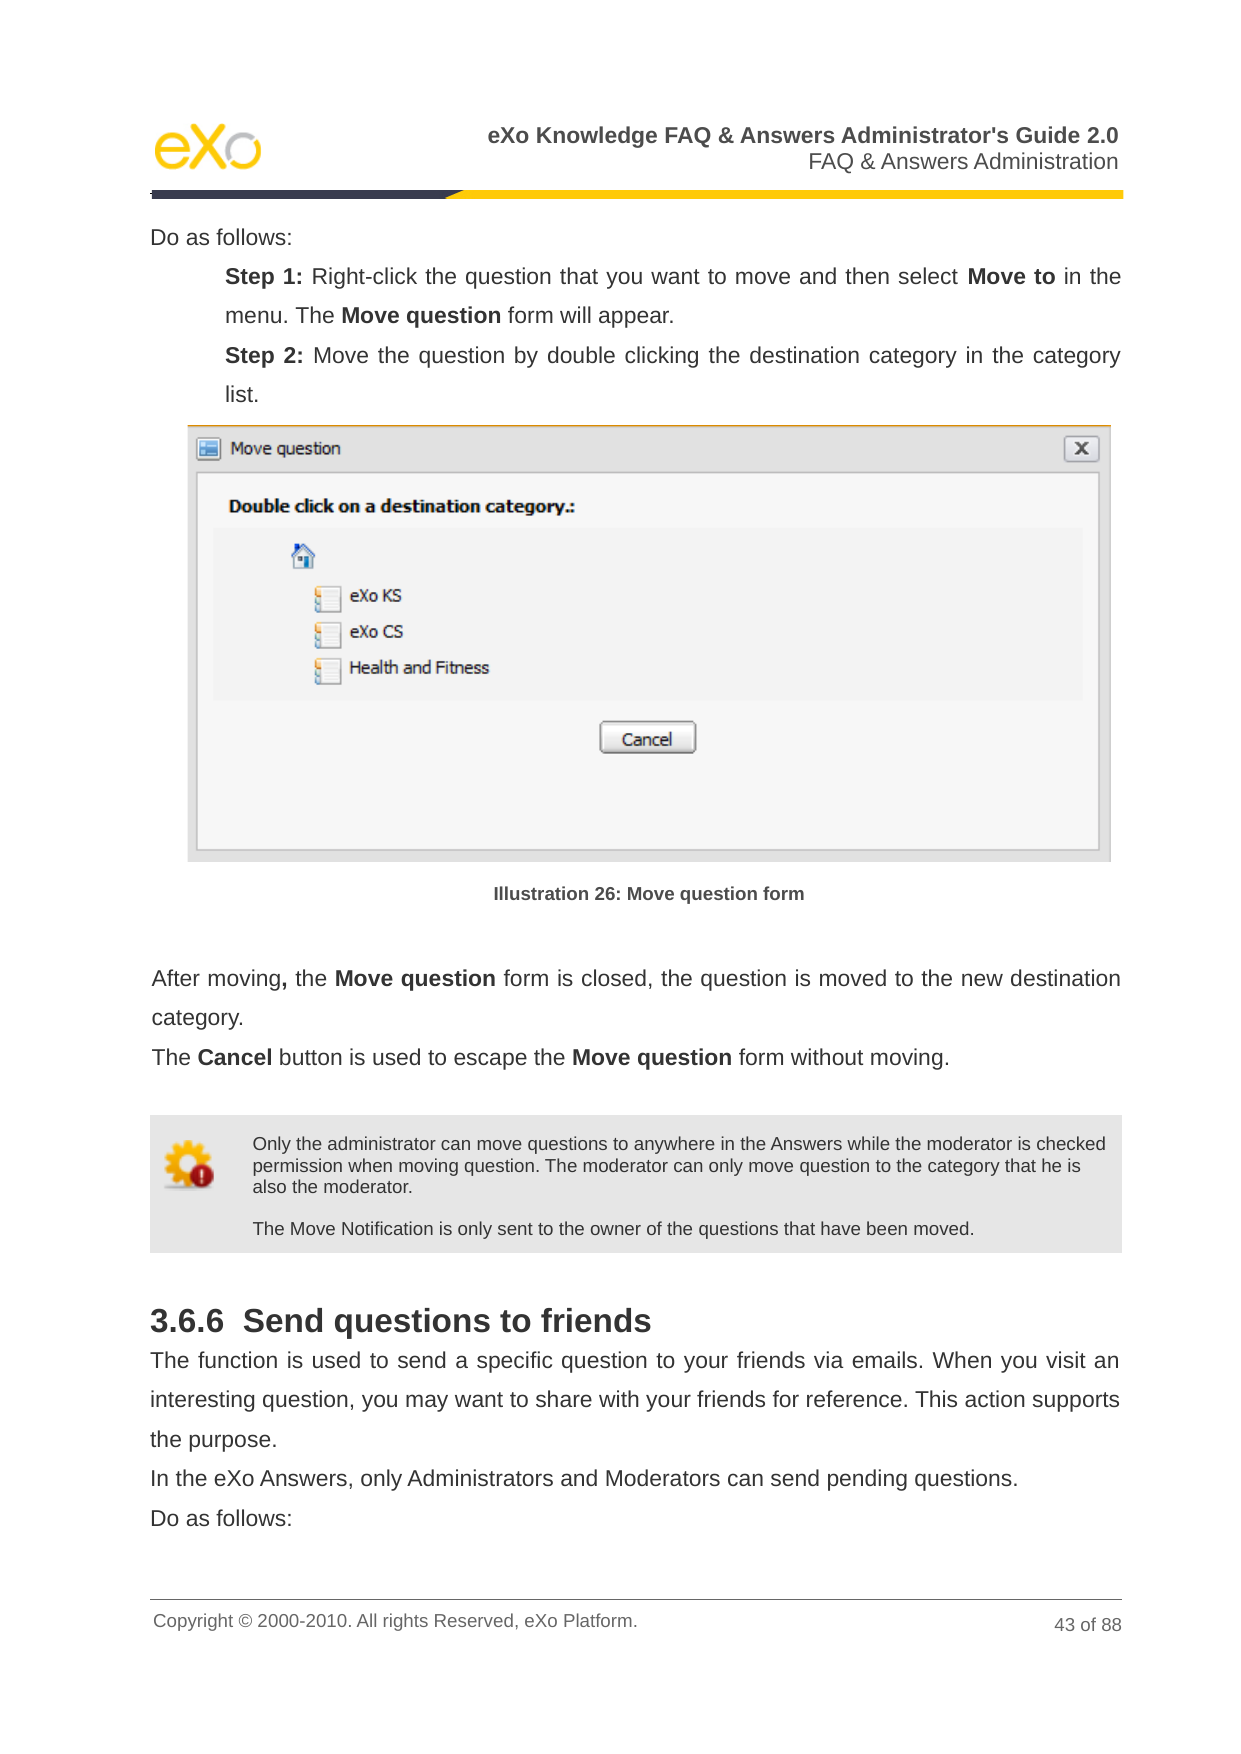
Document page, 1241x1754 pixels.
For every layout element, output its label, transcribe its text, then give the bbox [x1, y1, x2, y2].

list Illustration 26: Move question form [187, 862, 1111, 904]
text The function is used to send a specific question to your friends via emails. When you visit an interesting question, you may want to share with your friends for reference. This action supports the purpose. [150, 1347, 1122, 1452]
list The Cancel button is used to escape the Move question form without moving. [114, 1043, 1122, 1070]
text Do as follows: [150, 223, 1122, 250]
picture [163, 1140, 214, 1191]
picture [155, 123, 262, 170]
list Step 2: Move the question by double clicking the destination category in the category list. [187, 342, 1122, 408]
text In the eXo Answers, only Administrators and Moderators can send pending questions. [150, 1465, 1122, 1491]
list Step 1: Right-click the question that you want to move and then select Move to in the menu. The Move question form will appear. [187, 263, 1122, 329]
picture [187, 425, 1111, 862]
list After moving, the Move question form is closed, the question is moved to the new destination category. [114, 964, 1122, 1030]
table_header Only the administrator can move questions to anywhere in the Answers while the moderator is checked permission when moving question. The moderator can only move question to the category that he is also the moderator. The Move Notification is only sent to the owner of the questions that have been moved. [246, 1116, 1121, 1252]
subtitle Send questions to friends [150, 1301, 1122, 1339]
picture [151, 190, 1124, 199]
table_header [151, 1116, 245, 1252]
text Do as follows: [150, 1504, 1122, 1531]
